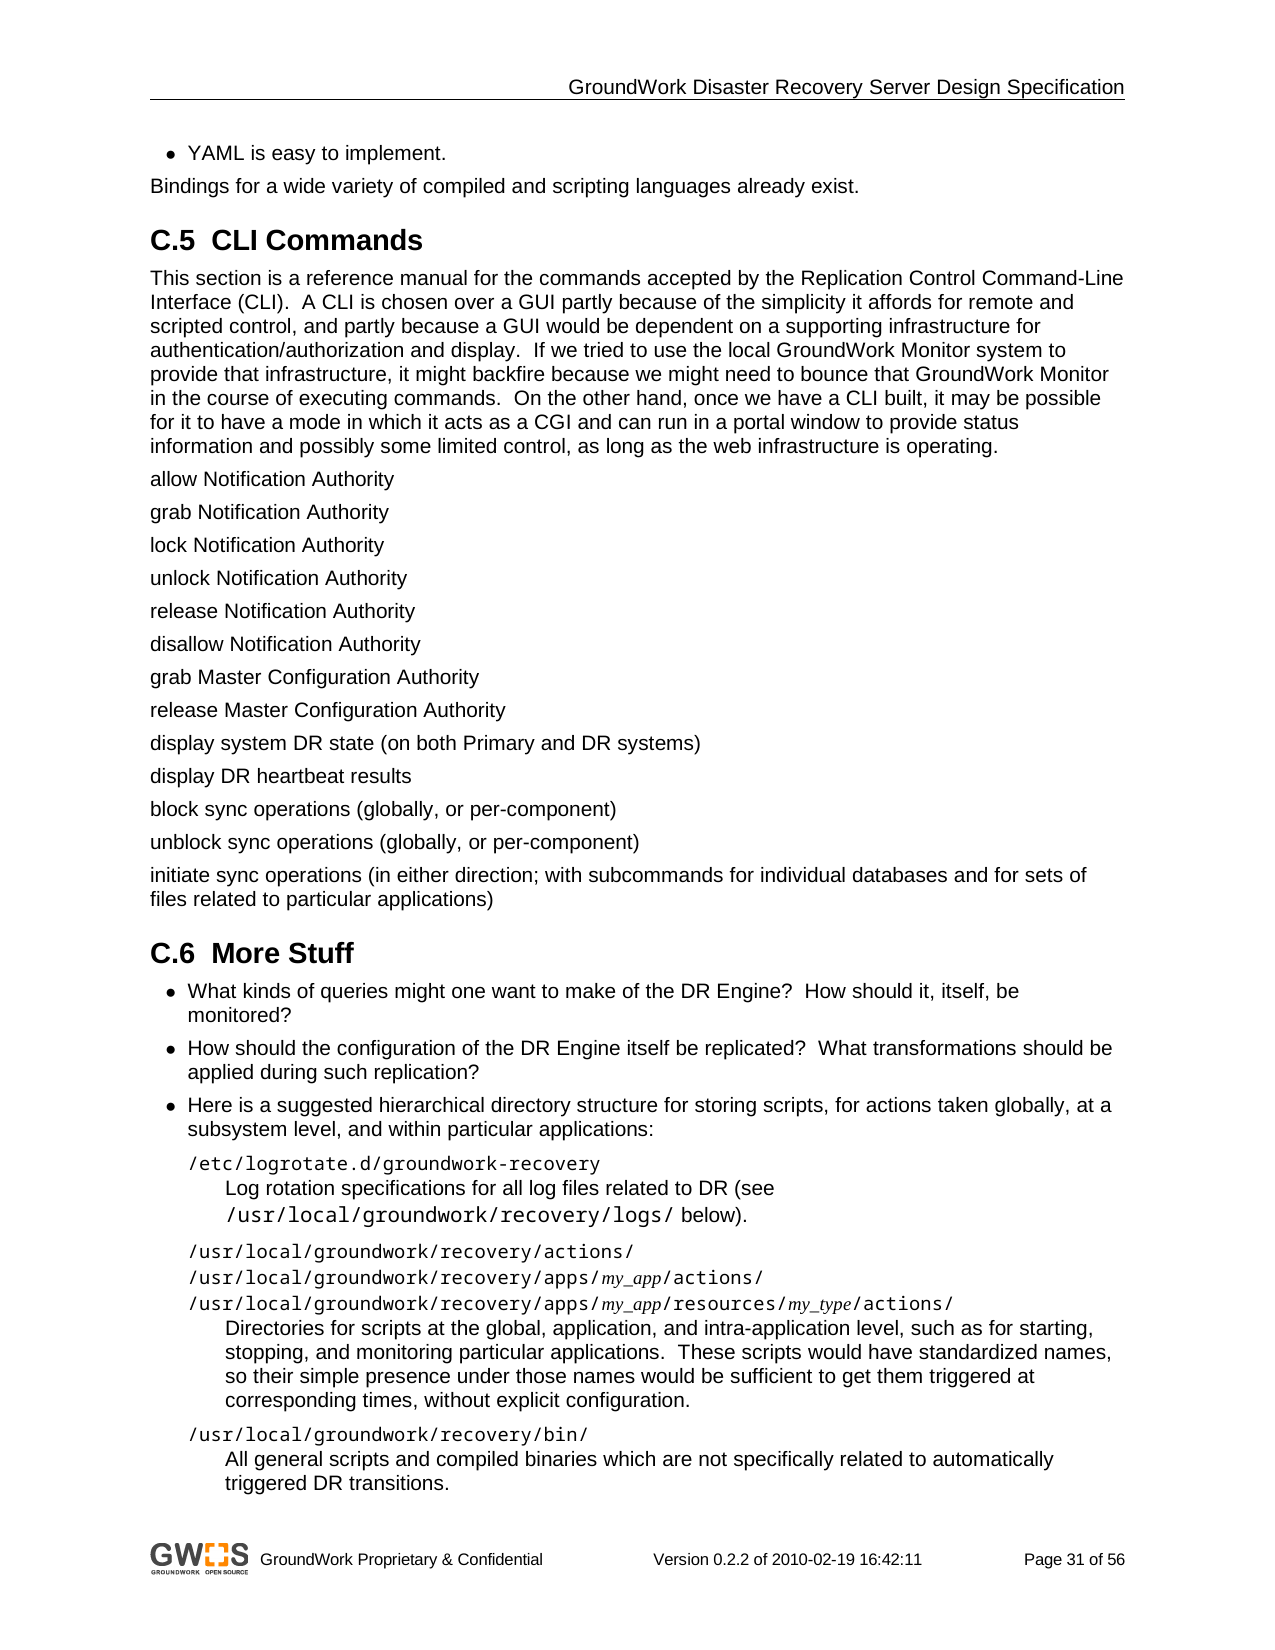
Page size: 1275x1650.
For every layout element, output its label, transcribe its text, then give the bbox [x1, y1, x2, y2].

text /etc/logrotate.d/groundwork-recovery [187, 1150, 1125, 1176]
text Log rotation specifications for all log files related to DR (see /usr/local/groundwork/recovery/logs/ below). [225, 1176, 1125, 1229]
list How should the configuration of the DR Engine itself be replicated? What transformations should be applied during such replication? [165, 1036, 1125, 1084]
text This section is a reference manual for the commands accepted by the Replication Control Command-Line Interface (CLI). A CLI is chosen over a GUI partly because of the simplicity it affords for remote and scripted control, and partly because a GUI would be dependent on a supporting infrastructure for authentication/authorization and display. If we tried to use the local GroundWork Monitor system to provide that infrastructure, it might backfire because we might need to bounce that GroundWork Monitor in the course of executing commands. On the other hand, once we have a CLI built, it may be possible for it to have a mode in which it acts as a CGI and can run in a portal window to provide status information and possibly some limited control, as long as the web infrastructure is operating. [150, 266, 1125, 458]
text release Master Configuration Authority [150, 698, 1125, 722]
text /usr/local/groundwork/recovery/apps/my_app/actions/ [187, 1264, 1125, 1290]
text unblock sync operations (globally, or per-component) [150, 830, 1125, 854]
text initiate sync operations (in either direction; with subcommands for individual databases and for sets of files related to particular applications) [150, 863, 1125, 911]
list Here is a suggested hierarchical directory structure for storing scripts, for actions taken globally, at a subsystem level, and within particular applications: [165, 1093, 1125, 1141]
list What kinds of queries might one want to make of the DR Engine? How should it, itself, be monitored? [165, 979, 1125, 1027]
subtitle More Stuff [150, 936, 1125, 970]
text /usr/local/groundwork/recovery/actions/ [187, 1238, 1125, 1264]
text grab Master Configuration Authority [150, 665, 1125, 689]
text Bindings for a wide variety of compiled and scripting languages already exist. [150, 174, 1125, 198]
text allow Notification Authority [150, 467, 1125, 491]
subtitle CLI Commands [150, 223, 1125, 257]
text All general scripts and compiled binaries which are not specifically related to automatically triggered DR transitions. [225, 1447, 1125, 1495]
text lock Notification Authority [150, 533, 1125, 557]
text block sync operations (globally, or per-component) [150, 797, 1125, 821]
text /usr/local/groundwork/recovery/bin/ [187, 1421, 1125, 1447]
text release Notification Authority [150, 599, 1125, 623]
text Directories for scripts at the global, application, and intra-application level, such as for starting, stopping, and monitoring particular applications. These scripts would have standardized names, so their simple presence under those names would be sufficient to get them triggered at corresponding times, without explicit configuration. [225, 1316, 1125, 1412]
text display system DR state (on both Primary and DR systems) [150, 731, 1125, 755]
text disallow Notification Authority [150, 632, 1125, 656]
list YAML is easy to implement. [165, 141, 1125, 165]
picture [150, 1543, 248, 1575]
text display DR heartbeat results [150, 764, 1125, 788]
text grab Notification Authority [150, 500, 1125, 524]
text unlock Notification Authority [150, 566, 1125, 590]
text /usr/local/groundwork/recovery/apps/my_app/resources/my_type/actions/ [187, 1290, 1125, 1316]
